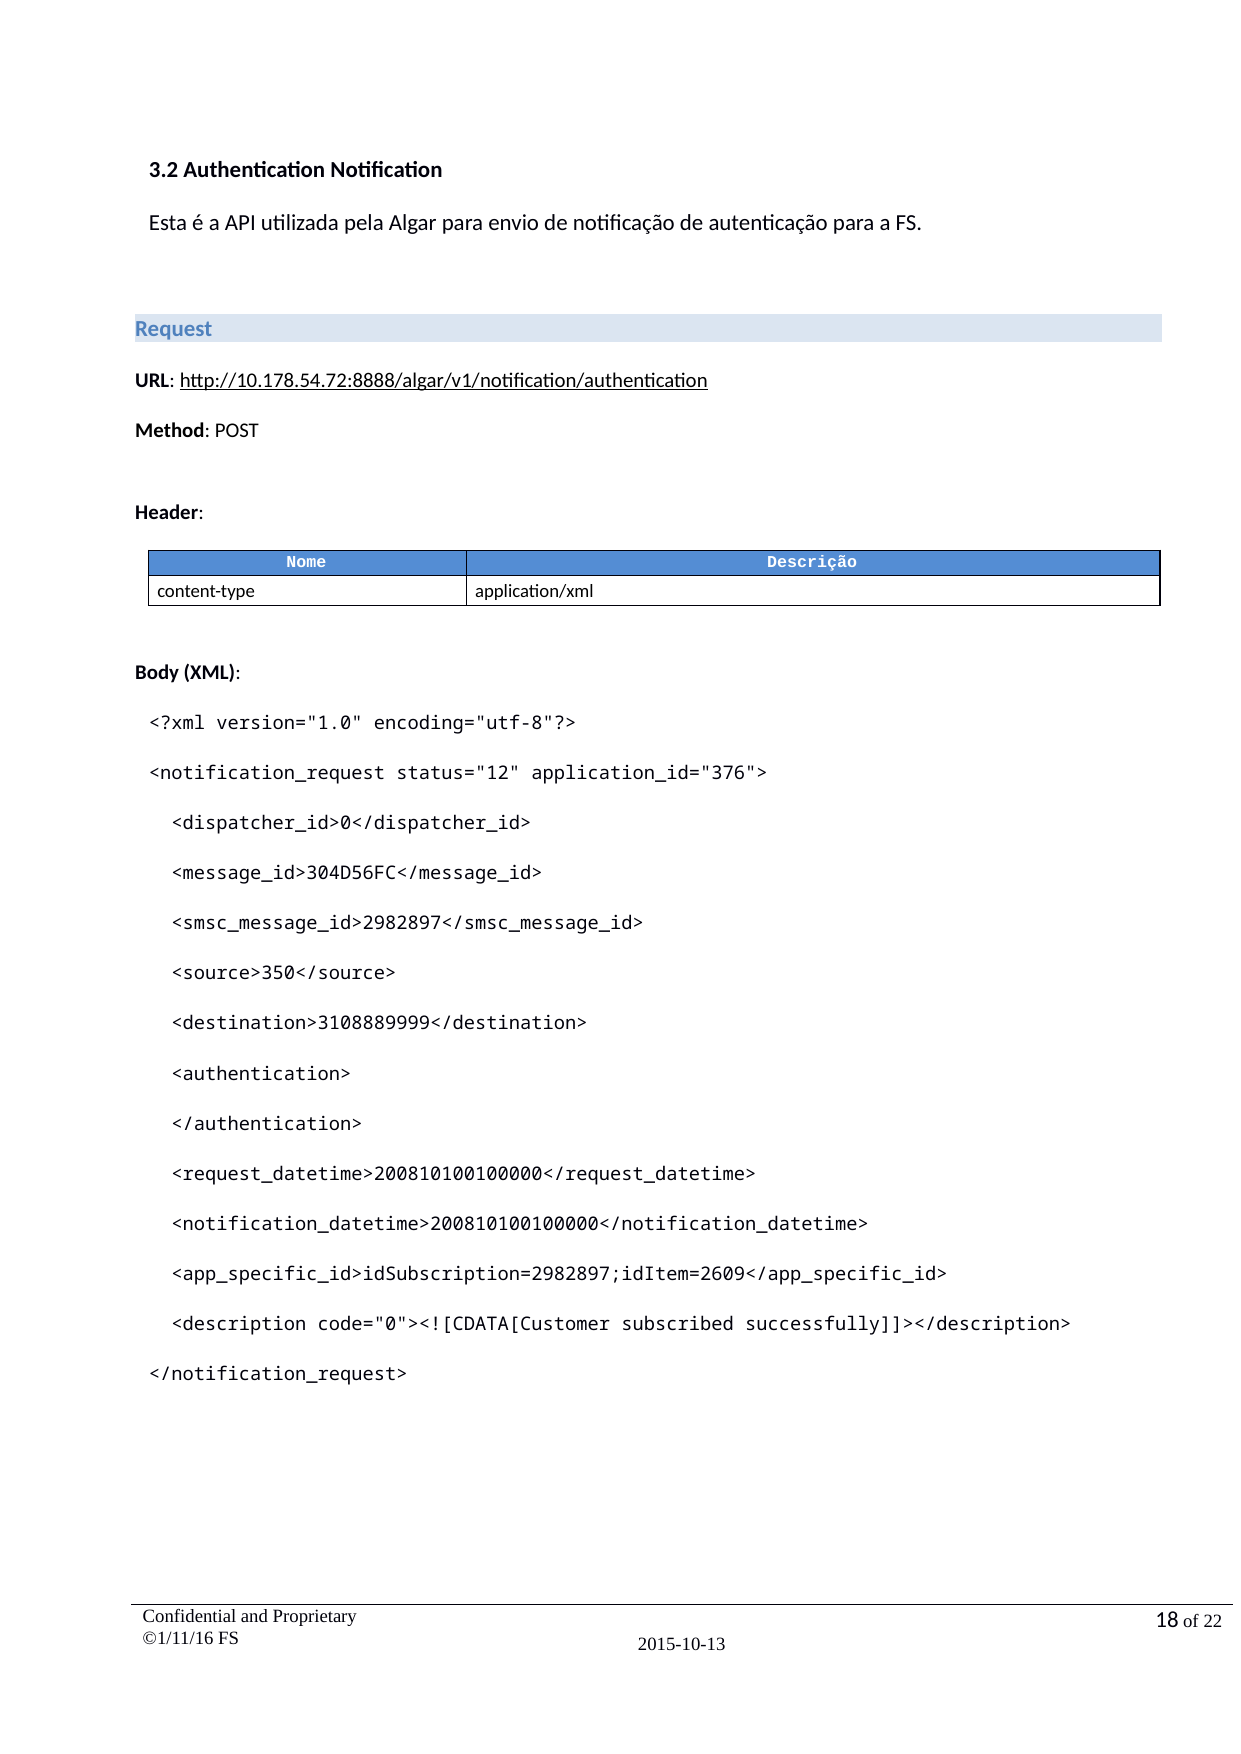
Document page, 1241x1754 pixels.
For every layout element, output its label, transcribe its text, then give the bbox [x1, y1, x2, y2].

text <message_id>304D56FC</message_id> [149, 859, 1162, 885]
text <smsc_message_id>2982897</smsc_message_id> [149, 909, 1162, 935]
table_cell content-type [149, 576, 466, 605]
text <notification_datetime>200810100100000</notification_datetime> [149, 1210, 1162, 1236]
text </notification_request> [149, 1360, 1162, 1386]
text Esta é a API utilizada pela Algar para envio de notificação de autenticação para a FS. [149, 208, 1162, 236]
text <?xml version="1.0" encoding="utf-8"?> [149, 709, 1162, 734]
text URL: http://10.178.54.72:8888/algar/v1/notification/authentication [135, 367, 1162, 392]
text <source>350</source> [149, 959, 1162, 985]
table_header Nome [149, 551, 466, 575]
text <destination>3108889999</destination> [149, 1010, 1162, 1035]
text Header: [135, 499, 1162, 525]
text 3.2 Authentication Notification [149, 155, 1162, 183]
text <app_specific_id>idSubscription=2982897;idItem=2609</app_specific_id> [149, 1260, 1162, 1286]
text <notification_request status="12" application_id="376"> [149, 759, 1162, 785]
text Body (XML): [135, 659, 1162, 684]
text Request [135, 314, 1162, 342]
text </authentication> [149, 1110, 1162, 1135]
text <dispatcher_id>0</dispatcher_id> [149, 809, 1162, 835]
text Method: POST [135, 417, 1162, 474]
text <request_datetime>200810100100000</request_datetime> [149, 1160, 1162, 1186]
text <authentication> [149, 1060, 1162, 1085]
table_header Descrição [467, 551, 1159, 575]
text <description code="0"><![CDATA[Customer subscribed successfully]]></description> [149, 1310, 1162, 1336]
table_cell application/xml [467, 576, 1159, 605]
